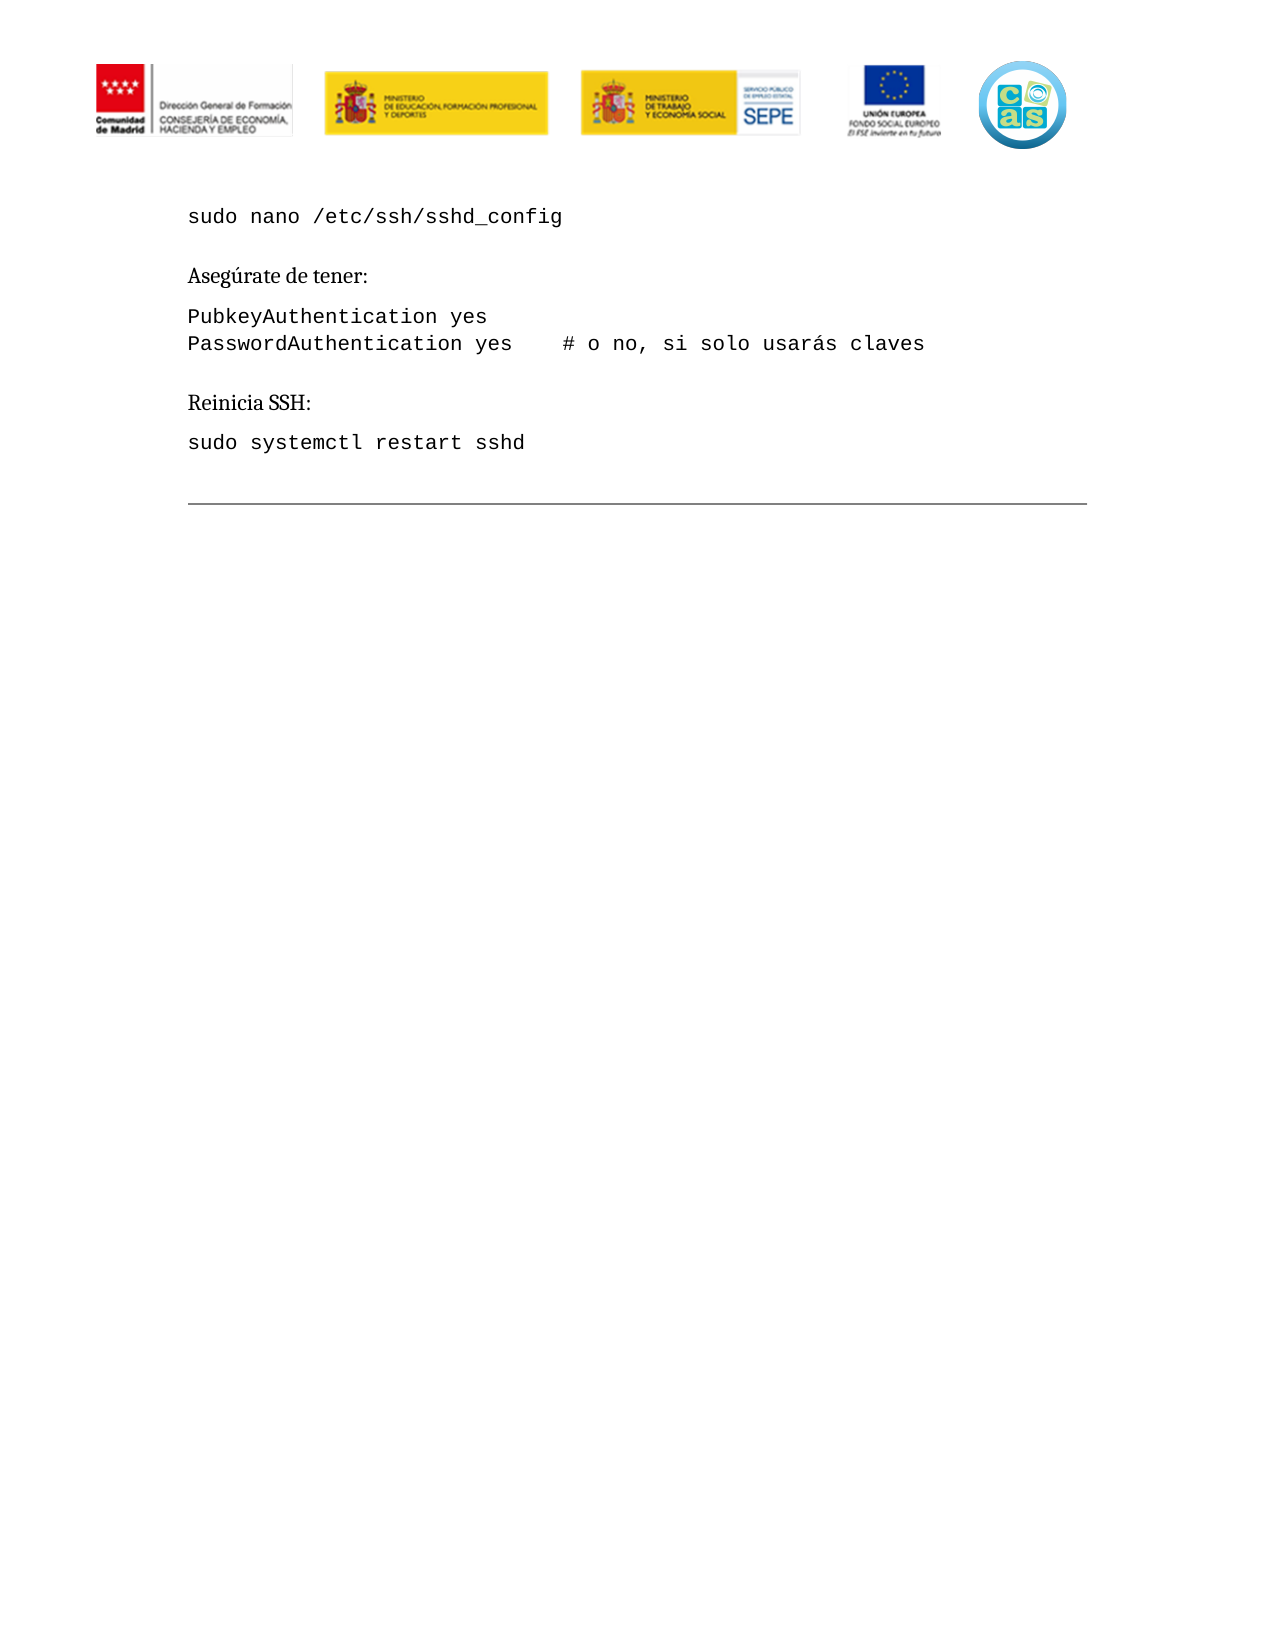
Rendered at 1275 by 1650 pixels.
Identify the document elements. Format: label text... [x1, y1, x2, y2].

picture [96, 64, 942, 140]
text PasswordAuthentication yes # o no, si solo usarás claves [187, 333, 1087, 357]
text PubkeyAuthentication yes [187, 306, 1087, 329]
text Asegúrate de tener: [187, 263, 1087, 289]
text Reinicia SSH: [187, 389, 1087, 416]
text sudo nano /etc/ssh/sshd_config [187, 206, 1087, 230]
text sudo systemctl restart sshd [187, 432, 1087, 456]
picture [978, 61, 1067, 149]
